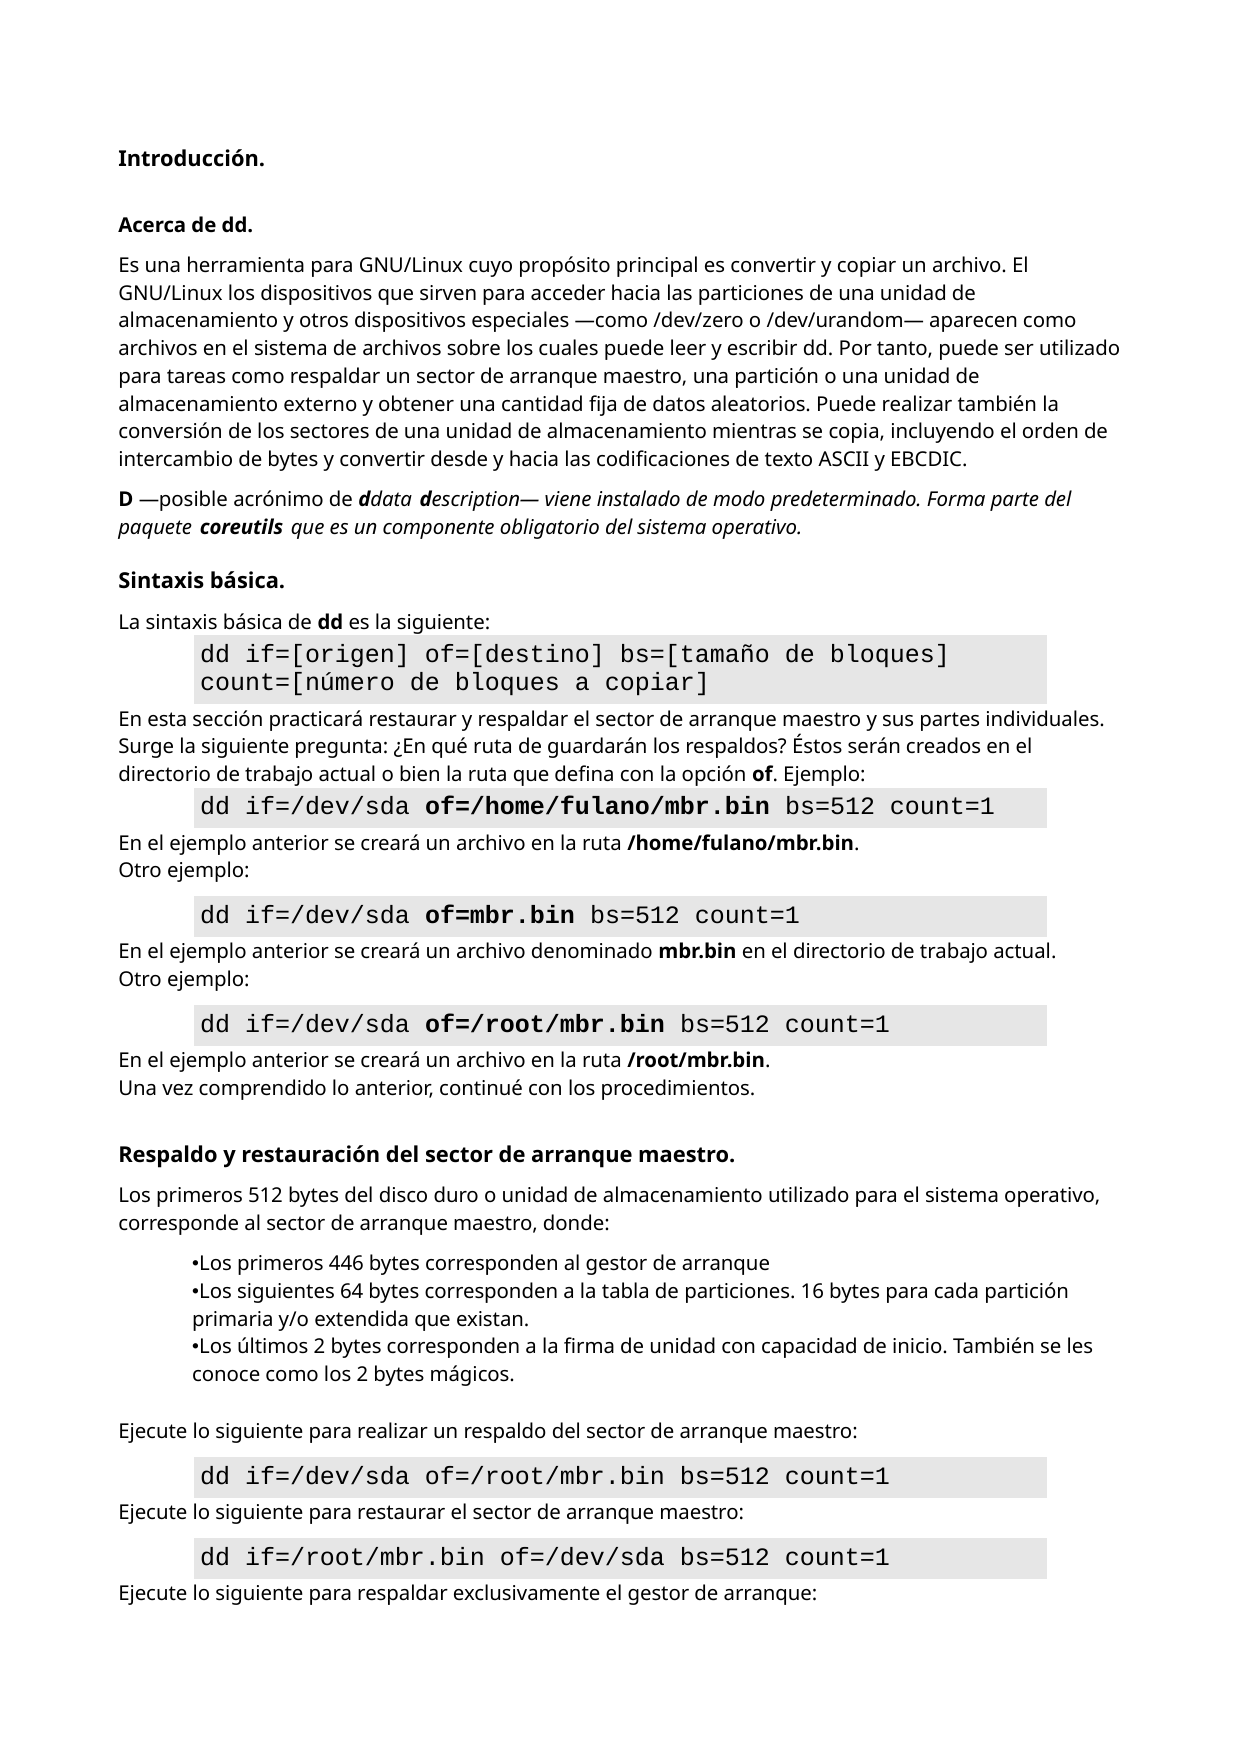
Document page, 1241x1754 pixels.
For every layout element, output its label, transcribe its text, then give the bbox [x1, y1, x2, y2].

subtitle Sintaxis básica. [118, 565, 1122, 595]
table_header dd if=/root/mbr.bin of=/dev/sda bs=512 count=1 [194, 1538, 1047, 1579]
table_header dd if=/dev/sda of=/root/mbr.bin bs=512 count=1 [194, 1005, 1047, 1046]
text La sintaxis básica de dd es la siguiente: [118, 607, 1122, 635]
table_header dd if=/dev/sda of=/root/mbr.bin bs=512 count=1 [194, 1457, 1047, 1498]
subtitle Acerca de dd. [118, 210, 1122, 238]
text Ejecute lo siguiente para restaurar el sector de arranque maestro: [118, 1498, 1122, 1526]
list Los últimos 2 bytes corresponden a la firma de unidad con capacidad de inicio. También se les conoce como los 2 bytes mágicos. [118, 1332, 1122, 1387]
text Una vez comprendido lo anterior, continué con los procedimientos. [118, 1073, 1122, 1101]
subtitle Introducción. [118, 143, 1122, 173]
text Ejecute lo siguiente para respaldar exclusivamente el gestor de arranque: [118, 1579, 1122, 1607]
table_header dd if=/dev/sda of=mbr.bin bs=512 count=1 [194, 896, 1047, 937]
subtitle Respaldo y restauración del sector de arranque maestro. [118, 1139, 1122, 1168]
text En el ejemplo anterior se creará un archivo en la ruta /home/fulano/mbr.bin. [118, 828, 1122, 856]
text En el ejemplo anterior se creará un archivo denominado mbr.bin en el directorio de trabajo actual. [118, 937, 1122, 965]
text Los primeros 512 bytes del disco duro o unidad de almacenamiento utilizado para el sistema operativo, corresponde al sector de arranque maestro, donde: [118, 1181, 1122, 1236]
list Los primeros 446 bytes corresponden al gestor de arranque [118, 1249, 1122, 1277]
table_header dd if=[origen] of=[destino] bs=[tamaño de bloques] count=[número de bloques a copiar] [194, 635, 1047, 704]
text Otro ejemplo: [118, 856, 1122, 884]
table_header dd if=/dev/sda of=/home/fulano/mbr.bin bs=512 count=1 [194, 788, 1047, 828]
text Ejecute lo siguiente para realizar un respaldo del sector de arranque maestro: [118, 1417, 1122, 1445]
list Los siguientes 64 bytes corresponden a la tabla de particiones. 16 bytes para cada partición primaria y/o extendida que existan. [118, 1277, 1122, 1332]
text D —posible acrónimo de ddata description— viene instalado de modo predeterminado. Forma parte del paquete coreutils que es un componente obligatorio del sistema operativo. [118, 485, 1122, 540]
text Otro ejemplo: [118, 965, 1122, 992]
text En el ejemplo anterior se creará un archivo en la ruta /root/mbr.bin. [118, 1046, 1122, 1073]
text Es una herramienta para GNU/Linux cuyo propósito principal es convertir y copiar un archivo. El GNU/Linux los dispositivos que sirven para acceder hacia las particiones de una unidad de almacenamiento y otros dispositivos especiales —como /dev/zero o /dev/urandom— aparecen como archivos en el sistema de archivos sobre los cuales puede leer y escribir dd. Por tanto, puede ser utilizado para tareas como respaldar un sector de arranque maestro, una partición o una unidad de almacenamiento externo y obtener una cantidad fija de datos aleatorios. Puede realizar también la conversión de los sectores de una unidad de almacenamiento mientras se copia, incluyendo el orden de intercambio de bytes y convertir desde y hacia las codificaciones de texto ASCII y EBCDIC. [118, 251, 1122, 472]
text En esta sección practicará restaurar y respaldar el sector de arranque maestro y sus partes individuales. Surge la siguiente pregunta: ¿En qué ruta de guardarán los respaldos? Éstos serán creados en el directorio de trabajo actual o bien la ruta que defina con la opción of. Ejemplo: [118, 704, 1122, 787]
